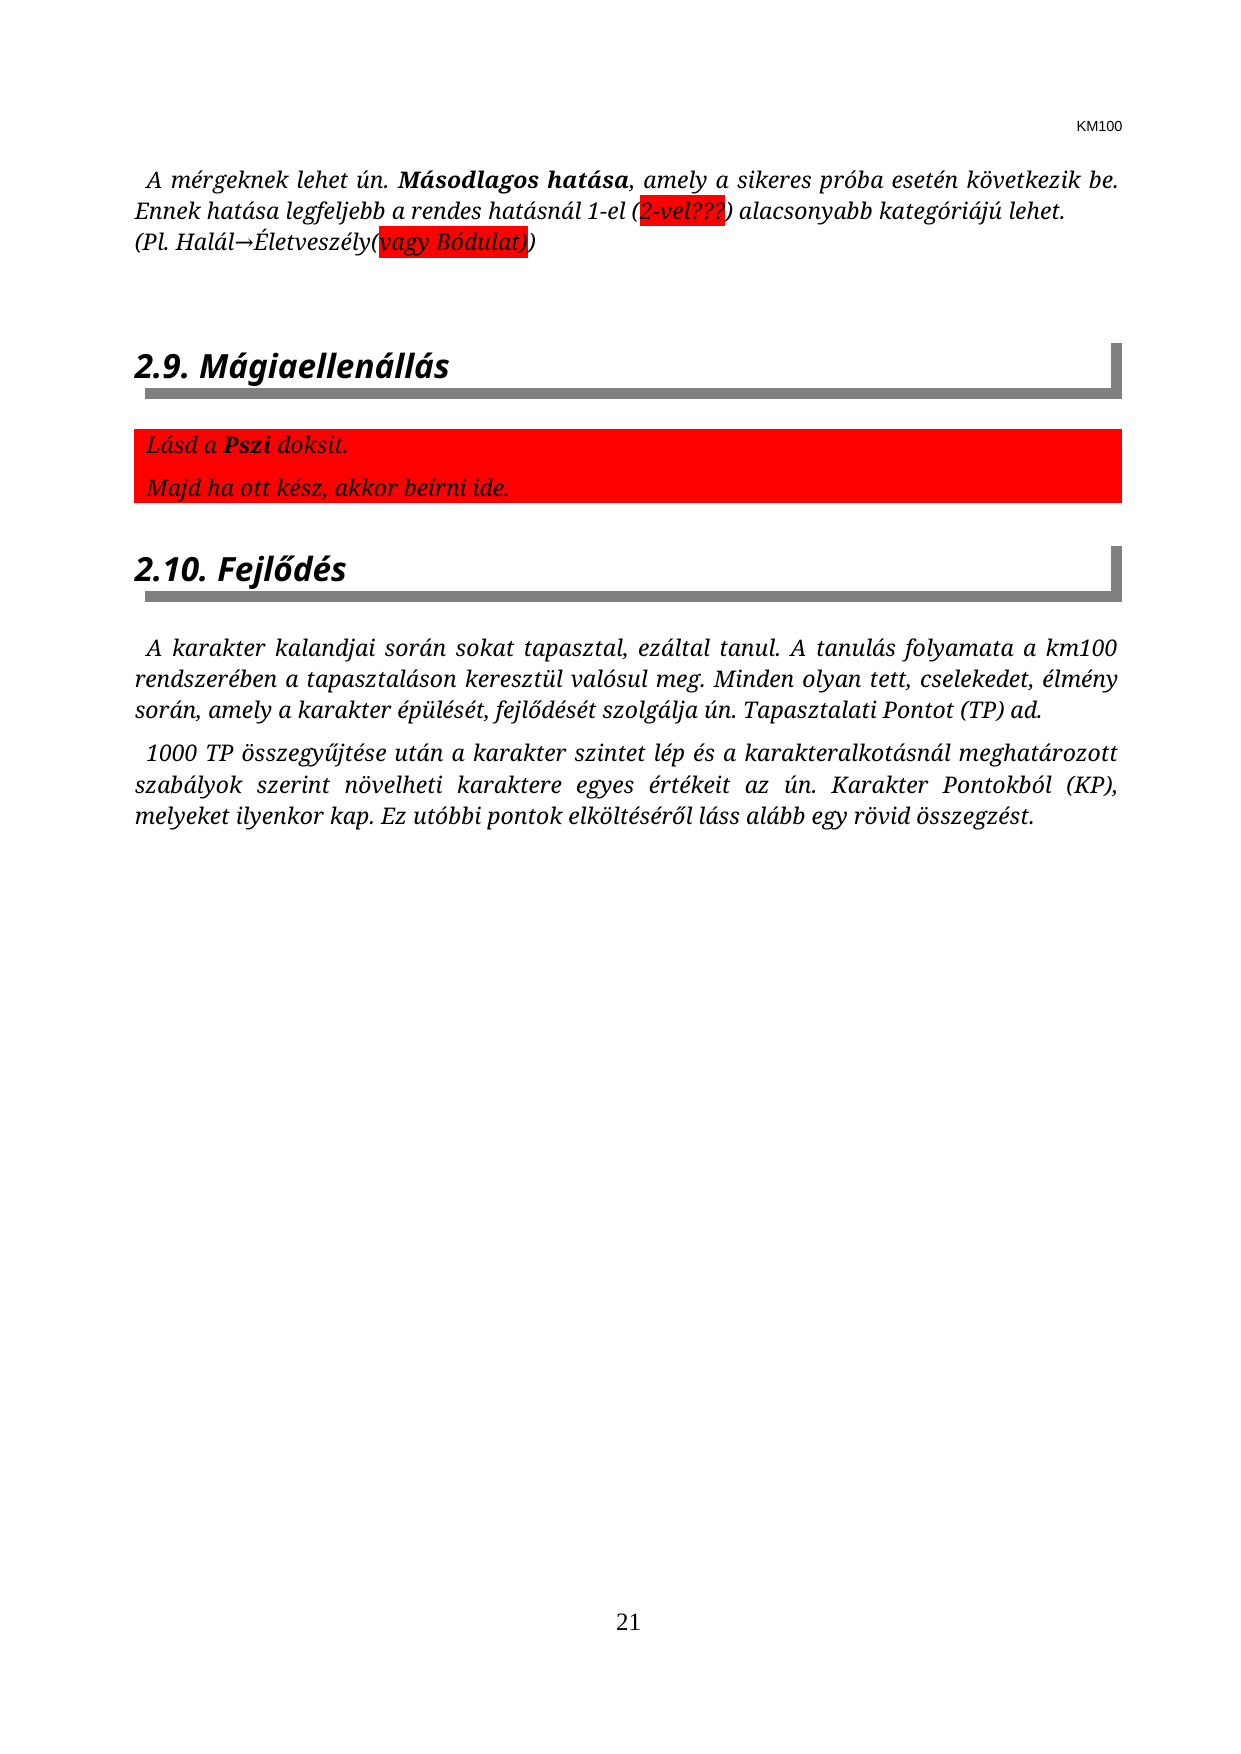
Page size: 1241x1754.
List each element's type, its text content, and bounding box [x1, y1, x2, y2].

text A karakter kalandjai során sokat tapasztal, ezáltal tanul. A tanulás folyamata a km100 rendszerében a tapasztaláson keresztül valósul meg. Minden olyan tett, cselekedet, élmény során, amely a karakter épülését, fejlődését szolgálja ún. Tapasztalati Pontot (TP) ad. [134, 632, 1122, 726]
subtitle Mágiaellenállás [134, 343, 1111, 388]
text Lásd a Pszi doksit. [134, 429, 1122, 460]
text A mérgeknek lehet ún. Másodlagos hatása, amely a sikeres próba esetén következik be. Ennek hatása legfeljebb a rendes hatásnál 1-el (2-vel???) alacsonyabb kategóriájú lehet. (Pl. Halál→Életveszély(vagy Bódulat)) [134, 164, 1122, 258]
text Majd ha ott kész, akkor beírni ide. [134, 472, 1122, 503]
subtitle Fejlődés [134, 546, 1111, 591]
text 1000 TP összegyűjtése után a karakter szintet lép és a karakteralkotásnál meghatározott szabályok szerint növelheti karaktere egyes értékeit az ún. Karakter Pontokból (KP), melyeket ilyenkor kap. Ez utóbbi pontok elköltéséről láss alább egy rövid összegzést. [134, 737, 1122, 831]
